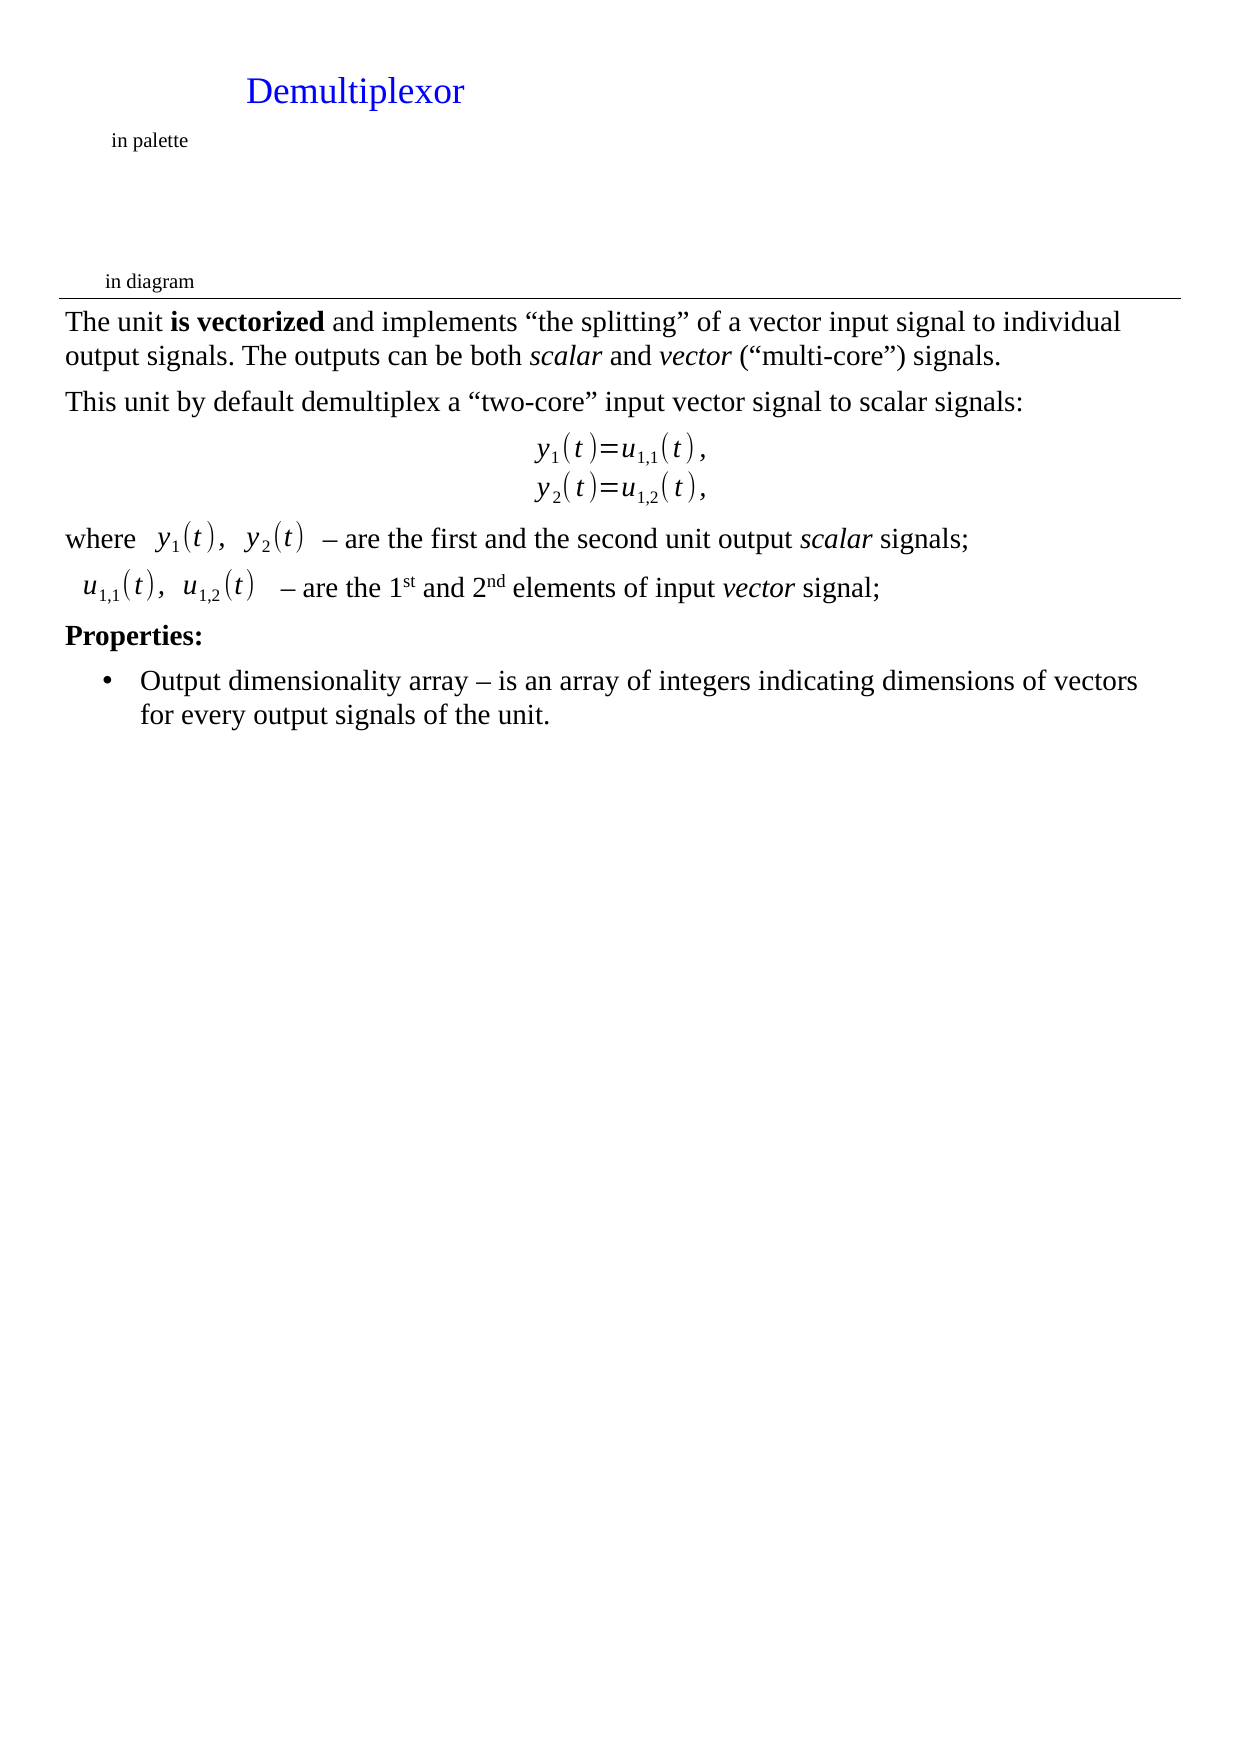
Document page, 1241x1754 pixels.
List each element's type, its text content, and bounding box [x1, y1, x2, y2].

table_cell [240, 122, 1181, 167]
table_header Demultiplexor [240, 59, 1181, 122]
table_cell in diagram [59, 263, 240, 298]
table_cell in palette [59, 122, 240, 167]
table_cell The unit is vectorized and implements “the splitting” of a vector input signal to individual output signals. The outputs can be both scalar and vector (“multi-core”) signals. This unit by default demultiplex a “two-core” input vector signal to scalar signals: where– are the first and the second unit output scalar signals; – are the 1st and 2nd elements of input vector signal; Properties: Output dimensionality array – is an array of integers indicating dimensions of vectors for every output signals of the unit. [59, 299, 1181, 749]
table_header [59, 59, 240, 122]
table_cell [59, 167, 240, 263]
table_cell [240, 263, 1181, 298]
table_cell [240, 167, 1181, 263]
